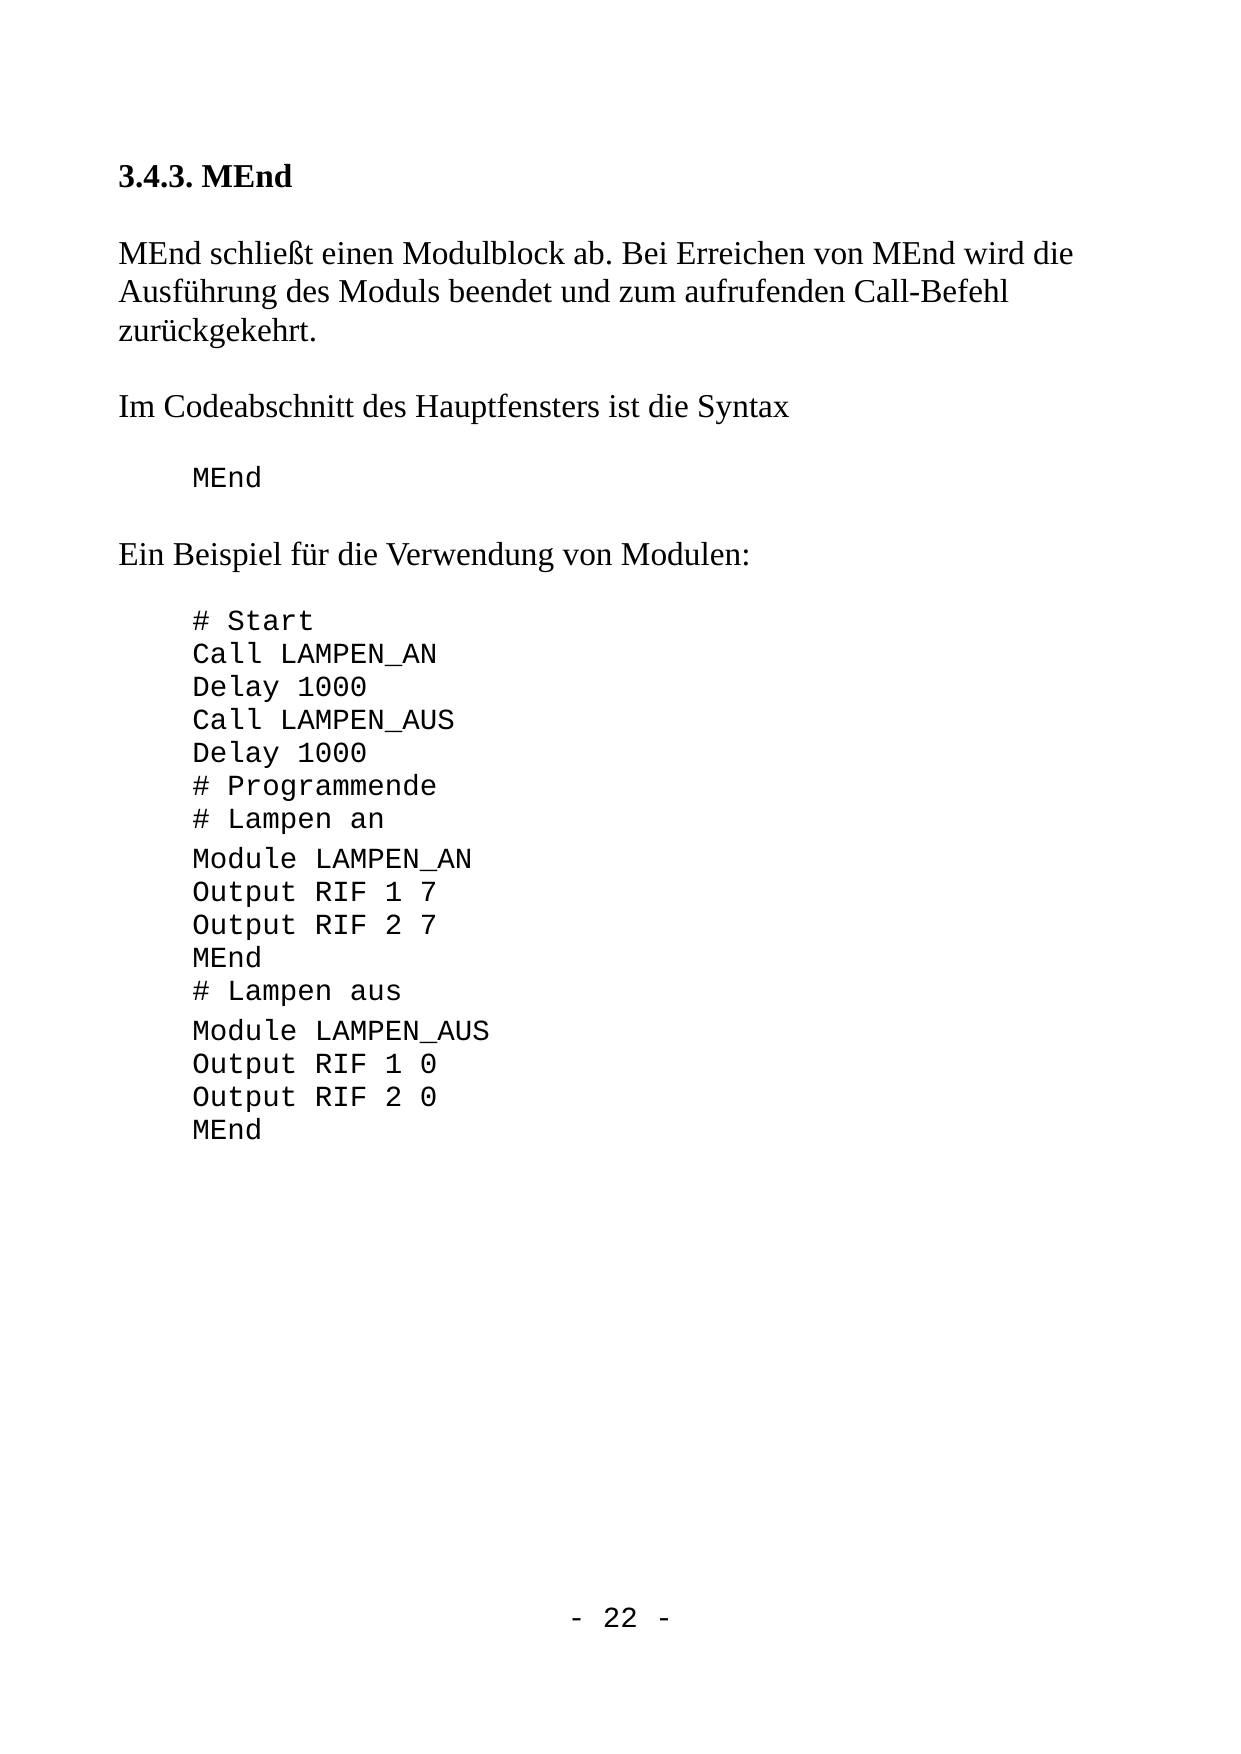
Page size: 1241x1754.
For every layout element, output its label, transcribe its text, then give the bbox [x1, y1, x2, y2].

text Im Codeabschnitt des Hauptfensters ist die Syntax [118, 386, 1122, 425]
text Call LAMPEN_AUS [118, 705, 1122, 738]
text MEnd [118, 943, 1122, 976]
text Module LAMPEN_AUS [118, 1009, 1122, 1049]
text # Start [118, 606, 1122, 639]
text Delay 1000 [118, 672, 1122, 705]
text Output RIF 2 0 [118, 1082, 1122, 1115]
text 3.4.3. MEnd [118, 156, 1122, 195]
text MEnd schließt einen Modulblock ab. Bei Erreichen von MEnd wird die Ausführung des Moduls beendet und zum aufrufenden Call-Befehl zurückgekehrt. [118, 233, 1122, 348]
text MEnd [118, 463, 1122, 496]
text Module LAMPEN_AN [118, 837, 1122, 877]
text MEnd [118, 1115, 1122, 1148]
text Ein Beispiel für die Verwendung von Modulen: [118, 534, 1122, 573]
text Output RIF 2 7 [118, 910, 1122, 943]
text Output RIF 1 7 [118, 877, 1122, 910]
text Output RIF 1 0 [118, 1049, 1122, 1082]
text # Programmende [118, 771, 1122, 804]
text Call LAMPEN_AN [118, 639, 1122, 672]
text # Lampen aus [118, 976, 1122, 1009]
text Delay 1000 [118, 738, 1122, 771]
text # Lampen an [118, 804, 1122, 837]
